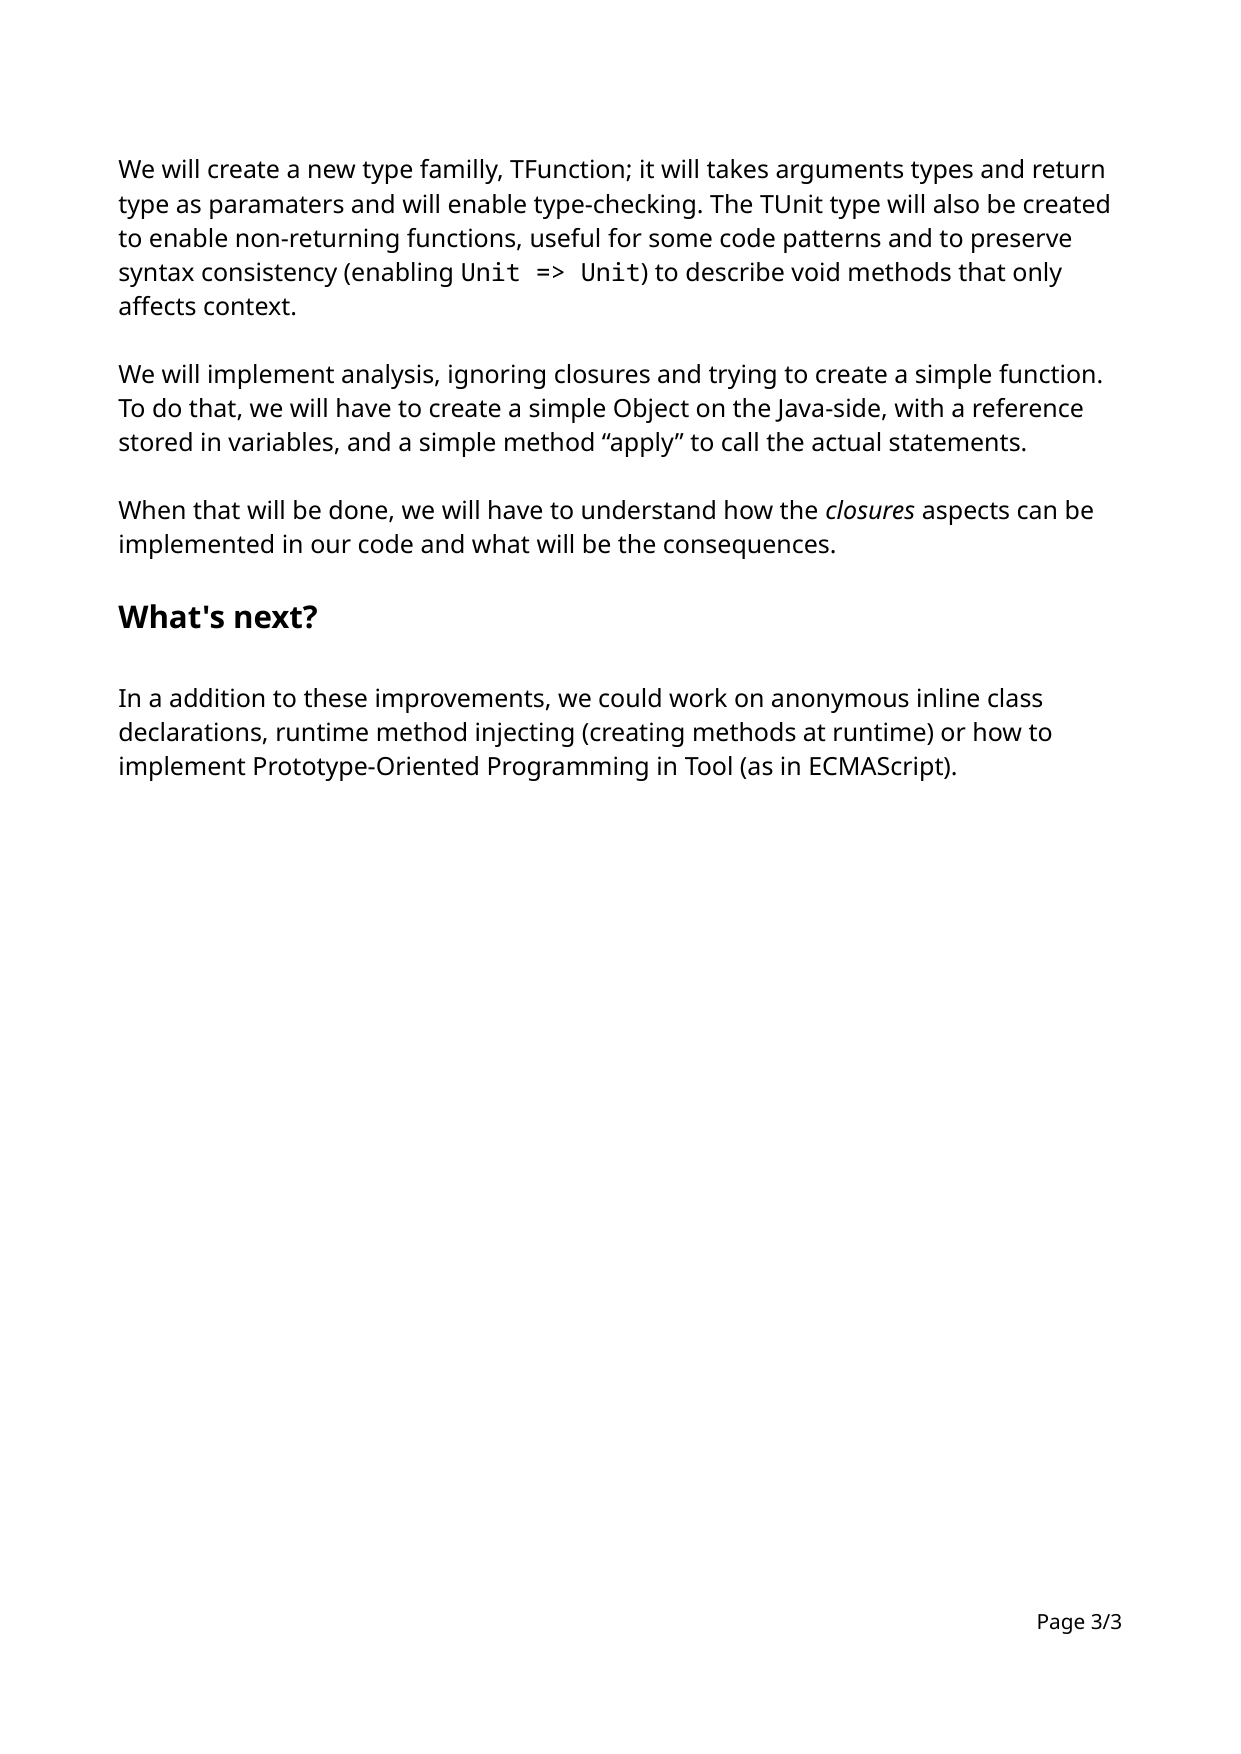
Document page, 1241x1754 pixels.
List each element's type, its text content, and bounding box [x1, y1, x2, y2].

text What's next? [118, 595, 1122, 638]
text We will create a new type familly, TFunction; it will takes arguments types and return type as paramaters and will enable type-checking. The TUnit type will also be created to enable non-returning functions, useful for some code patterns and to preserve syntax consistency (enabling Unit => Unit) to describe void methods that only affects context. [118, 152, 1122, 322]
text When that will be done, we will have to understand how the closures aspects can be implemented in our code and what will be the consequences. [118, 493, 1122, 561]
text In a addition to these improvements, we could work on anonymous inline class declarations, runtime method injecting (creating methods at runtime) or how to implement Prototype-Oriented Programming in Tool (as in ECMAScript). [118, 680, 1122, 782]
text We will implement analysis, ignoring closures and trying to create a simple function. To do that, we will have to create a simple Object on the Java-side, with a reference stored in variables, and a simple method “apply” to call the actual statements. [118, 357, 1122, 459]
